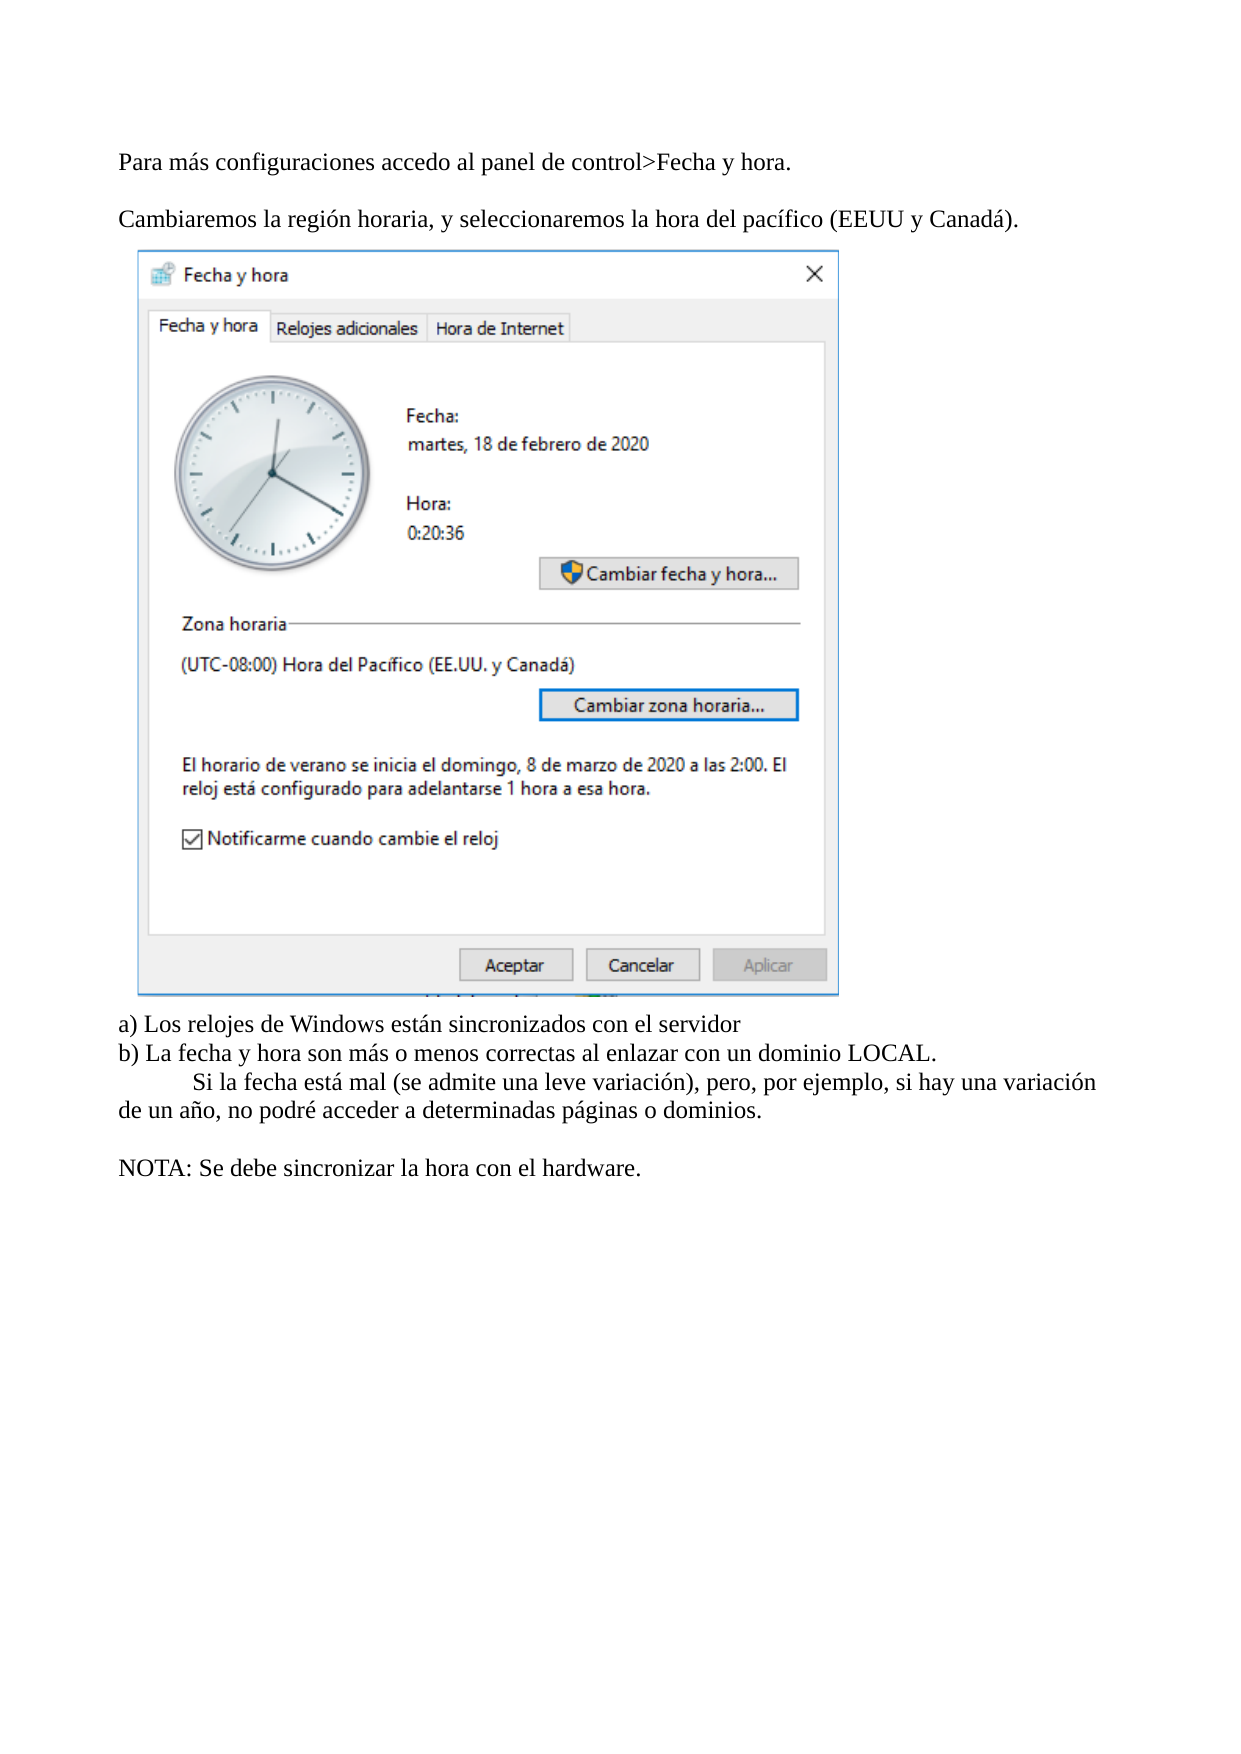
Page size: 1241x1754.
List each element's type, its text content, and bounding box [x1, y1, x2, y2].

text b) La fecha y hora son más o menos correctas al enlazar con un dominio LOCAL. [118, 1038, 1122, 1067]
text NOTA: Se debe sincronizar la hora con el hardware. [118, 1153, 1122, 1182]
text Para más configuraciones accedo al panel de control>Fecha y hora. [118, 147, 1122, 176]
text Si la fecha está mal (se admite una leve variación), pero, por ejemplo, si hay una variación de un año, no podré acceder a determinadas páginas o dominios. [118, 1067, 1122, 1124]
text Cambiaremos la región horaria, y seleccionaremos la hora del pacífico (EEUU y Canadá). [118, 204, 1122, 233]
text a) Los relojes de Windows están sincronizados con el servidor [118, 1009, 1122, 1038]
